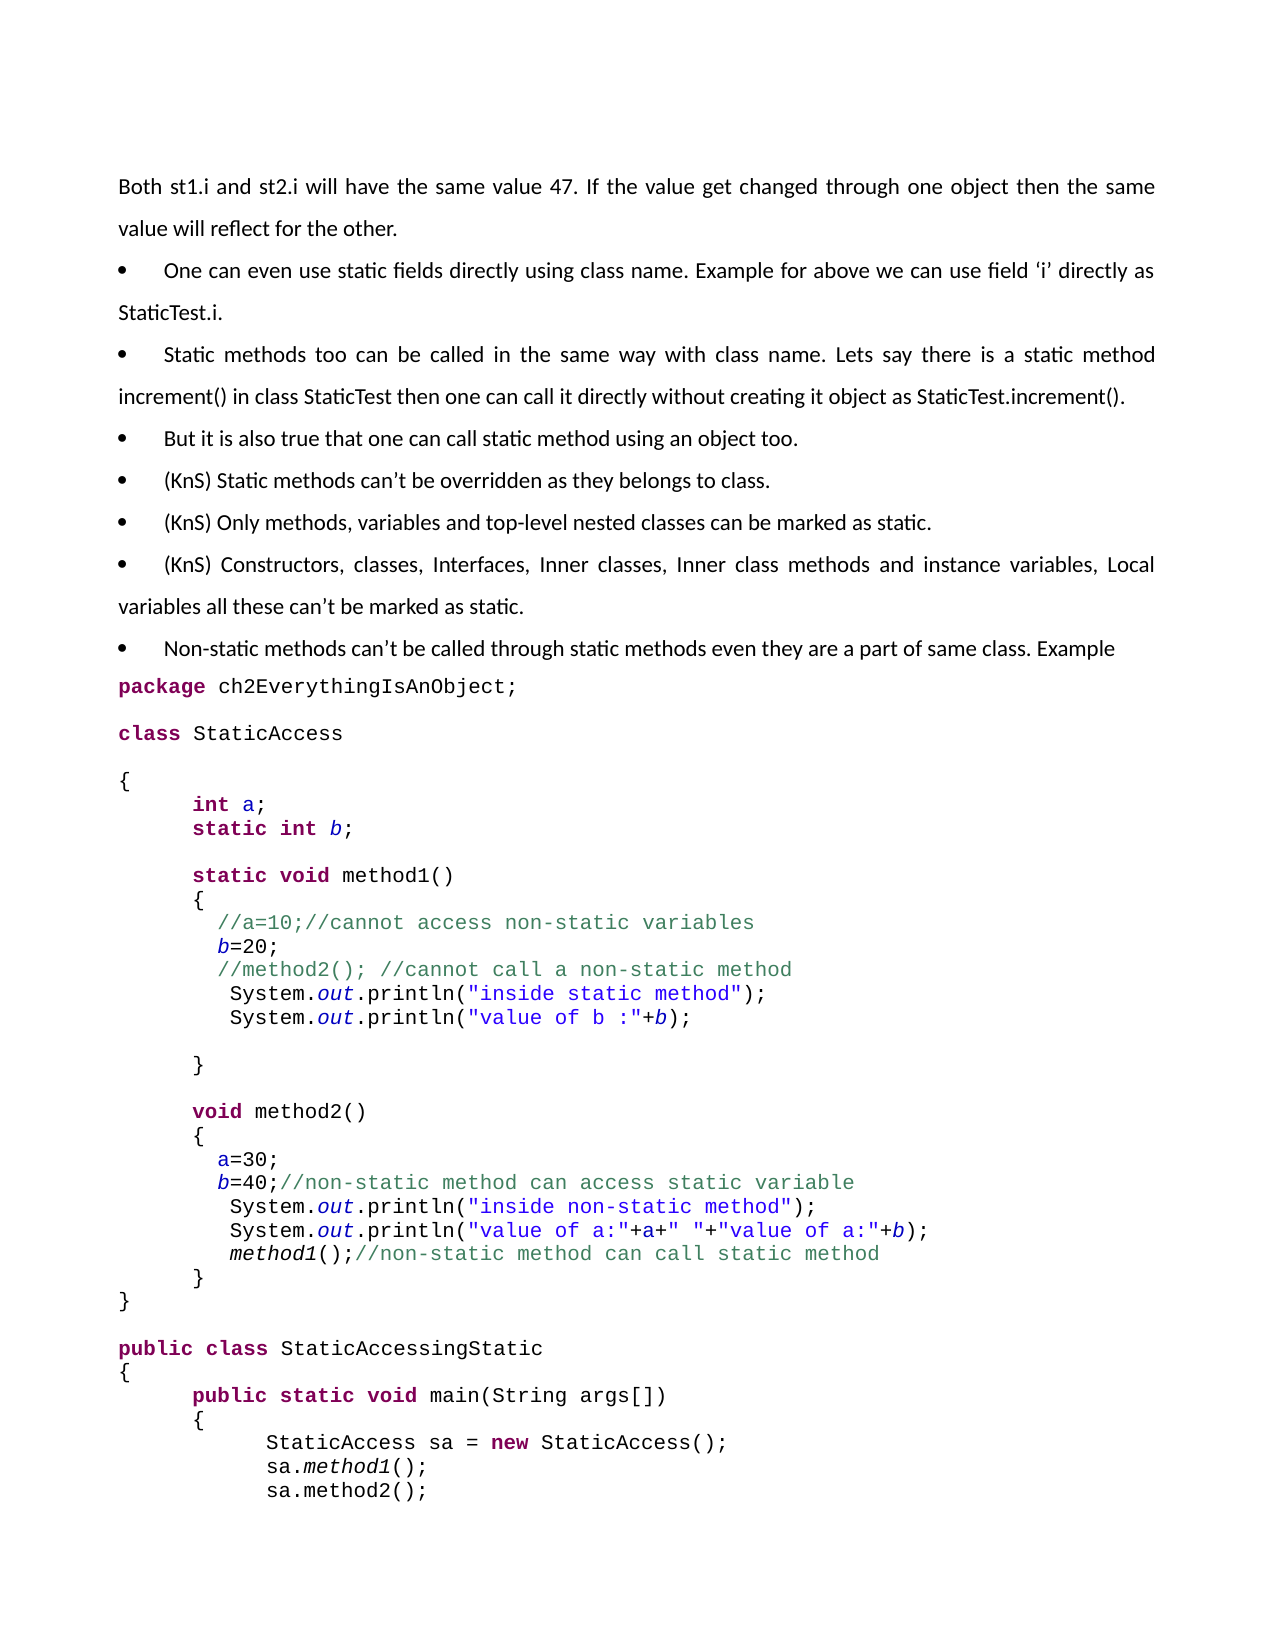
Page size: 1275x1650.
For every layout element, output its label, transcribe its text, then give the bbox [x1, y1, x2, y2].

text public static void main(String args[]) [118, 1385, 1157, 1409]
list (KnS) Static methods can’t be overridden as they belongs to class. [118, 466, 1157, 494]
list Non-static methods can’t be called through static methods even they are a part of same class. Example [118, 634, 1157, 662]
text a=30; [118, 1149, 1157, 1172]
text sa.method1(); [118, 1456, 1157, 1480]
list (KnS) Only methods, variables and top-level nested classes can be marked as static. [118, 508, 1157, 536]
text { [118, 1361, 1157, 1385]
text class StaticAccess [118, 723, 1157, 747]
text System.out.println("value of b :"+b); [118, 1007, 1157, 1030]
text System.out.println("inside non-static method"); [118, 1196, 1157, 1219]
list But it is also true that one can call static method using an object too. [118, 424, 1157, 452]
text { [118, 888, 1157, 912]
text b=20; [118, 936, 1157, 959]
list Static methods too can be called in the same way with class name. Lets say there is a static method increment() in class StaticTest then one can call it directly without creating it object as StaticTest.increment(). [118, 340, 1157, 410]
text static void method1() [118, 865, 1157, 888]
text } [118, 1267, 1157, 1291]
text b=40;//non-static method can access static variable [118, 1172, 1157, 1196]
text static int b; [118, 818, 1157, 841]
text sa.method2(); [118, 1480, 1157, 1503]
text method1();//non-static method can call static method [118, 1243, 1157, 1267]
text { [118, 1409, 1157, 1432]
text System.out.println("inside static method"); [118, 983, 1157, 1007]
text void method2() [118, 1101, 1157, 1125]
text int a; [118, 794, 1157, 818]
text } [118, 1054, 1157, 1078]
list One can even use static fields directly using class name. Example for above we can use field ‘i’ directly as StaticTest.i. [118, 256, 1157, 326]
text } [118, 1291, 1157, 1314]
text package ch2EverythingIsAnObject; [118, 676, 1157, 699]
text //method2(); //cannot call a non-static method [118, 959, 1157, 983]
text //a=10;//cannot access non-static variables [118, 912, 1157, 936]
text { [118, 770, 1157, 794]
text Both st1.i and st2.i will have the same value 47. If the value get changed through one object then the same value will reflect for the other. [118, 172, 1157, 242]
text StaticAccess sa = new StaticAccess(); [118, 1432, 1157, 1456]
text { [118, 1125, 1157, 1149]
text System.out.println("value of a:"+a+" "+"value of a:"+b); [118, 1219, 1157, 1243]
list (KnS) Constructors, classes, Interfaces, Inner classes, Inner class methods and instance variables, Local variables all these can’t be marked as static. [118, 550, 1157, 620]
text public class StaticAccessingStatic [118, 1338, 1157, 1361]
